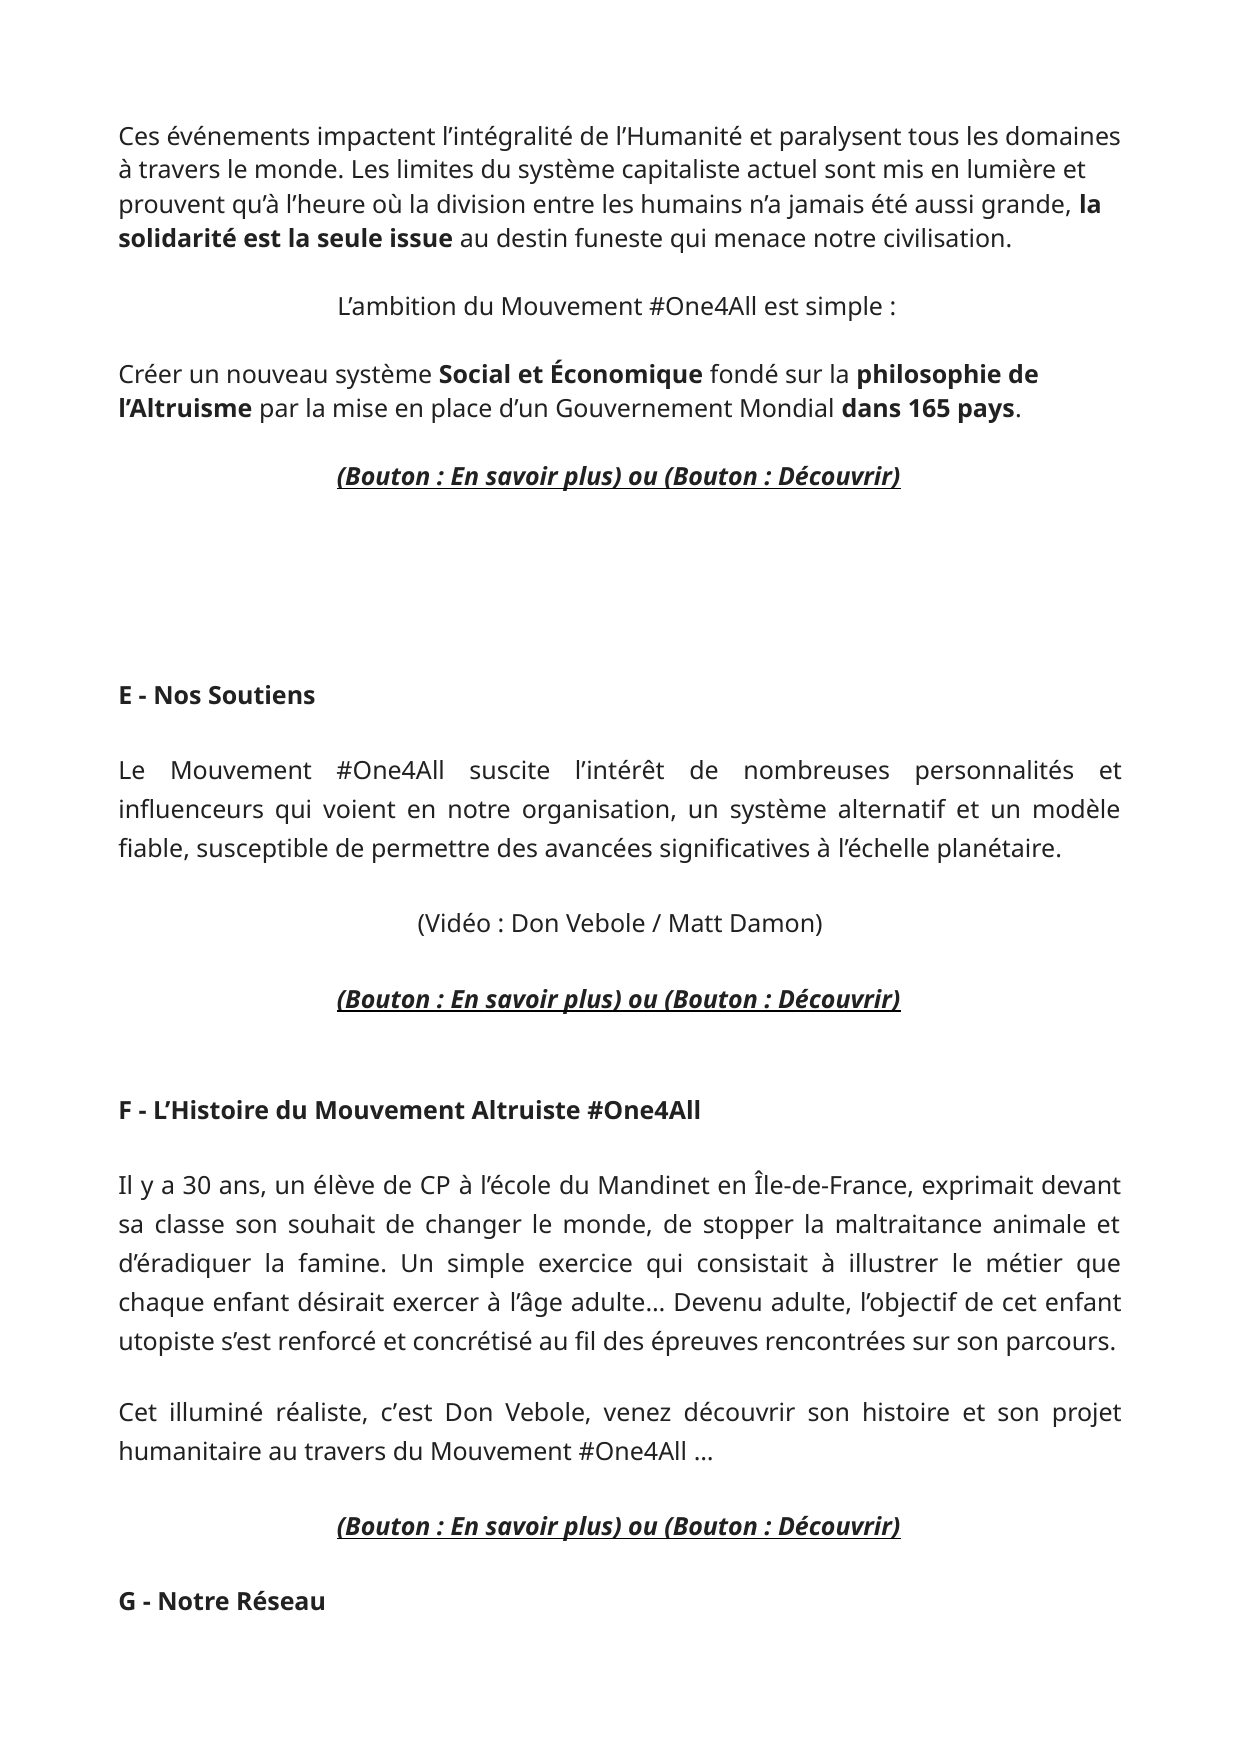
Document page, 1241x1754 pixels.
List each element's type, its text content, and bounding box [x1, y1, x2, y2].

text Le Mouvement #One4All suscite l’intérêt de nombreuses personnalités et influenceurs qui voient en notre organisation, un système alternatif et un modèle fiable, susceptible de permettre des avancées significatives à l’échelle planétaire. [118, 753, 1122, 865]
text F - L’Histoire du Mouvement Altruiste #One4All [118, 1092, 1122, 1126]
text (Bouton : En savoir plus) ou (Bouton : Découvrir) [118, 981, 1122, 1015]
text Ces événements impactent l’intégralité de l’Humanité et paralysent tous les domaines à travers le monde. Les limites du système capitaliste actuel sont mis en lumière et prouvent qu’à l’heure où la division entre les humains n’a jamais été aussi grande, la solidarité est la seule issue au destin funeste qui menace notre civilisation. [118, 118, 1122, 254]
text Créer un nouveau système Social et Économique fondé sur la philosophie de l’Altruisme par la mise en place d’un Gouvernement Mondial dans 165 pays. [118, 357, 1122, 425]
text E - Nos Soutiens [118, 678, 1122, 712]
text (Bouton : En savoir plus) ou (Bouton : Découvrir) [118, 459, 1122, 493]
text G - Notre Réseau [118, 1584, 1122, 1618]
text (Bouton : En savoir plus) ou (Bouton : Découvrir) [118, 1509, 1122, 1543]
text L’ambition du Mouvement #One4All est simple : [118, 288, 1122, 322]
text Il y a 30 ans, un élève de CP à l’école du Mandinet en Île-de-France, exprimait devant sa classe son souhait de changer le monde, de stopper la maltraitance animale et d’éradiquer la famine. Un simple exercice qui consistait à illustrer le métier que chaque enfant désirait exercer à l’âge adulte… Devenu adulte, l’objectif de cet enfant utopiste s’est renforcé et concrétisé au fil des épreuves rencontrées sur son parcours. [118, 1167, 1122, 1358]
text (Vidéo : Don Vebole / Matt Damon) [118, 906, 1122, 940]
text Cet illuminé réaliste, c’est Don Vebole, venez découvrir son histoire et son projet humanitaire au travers du Mouvement #One4All … [118, 1394, 1122, 1468]
